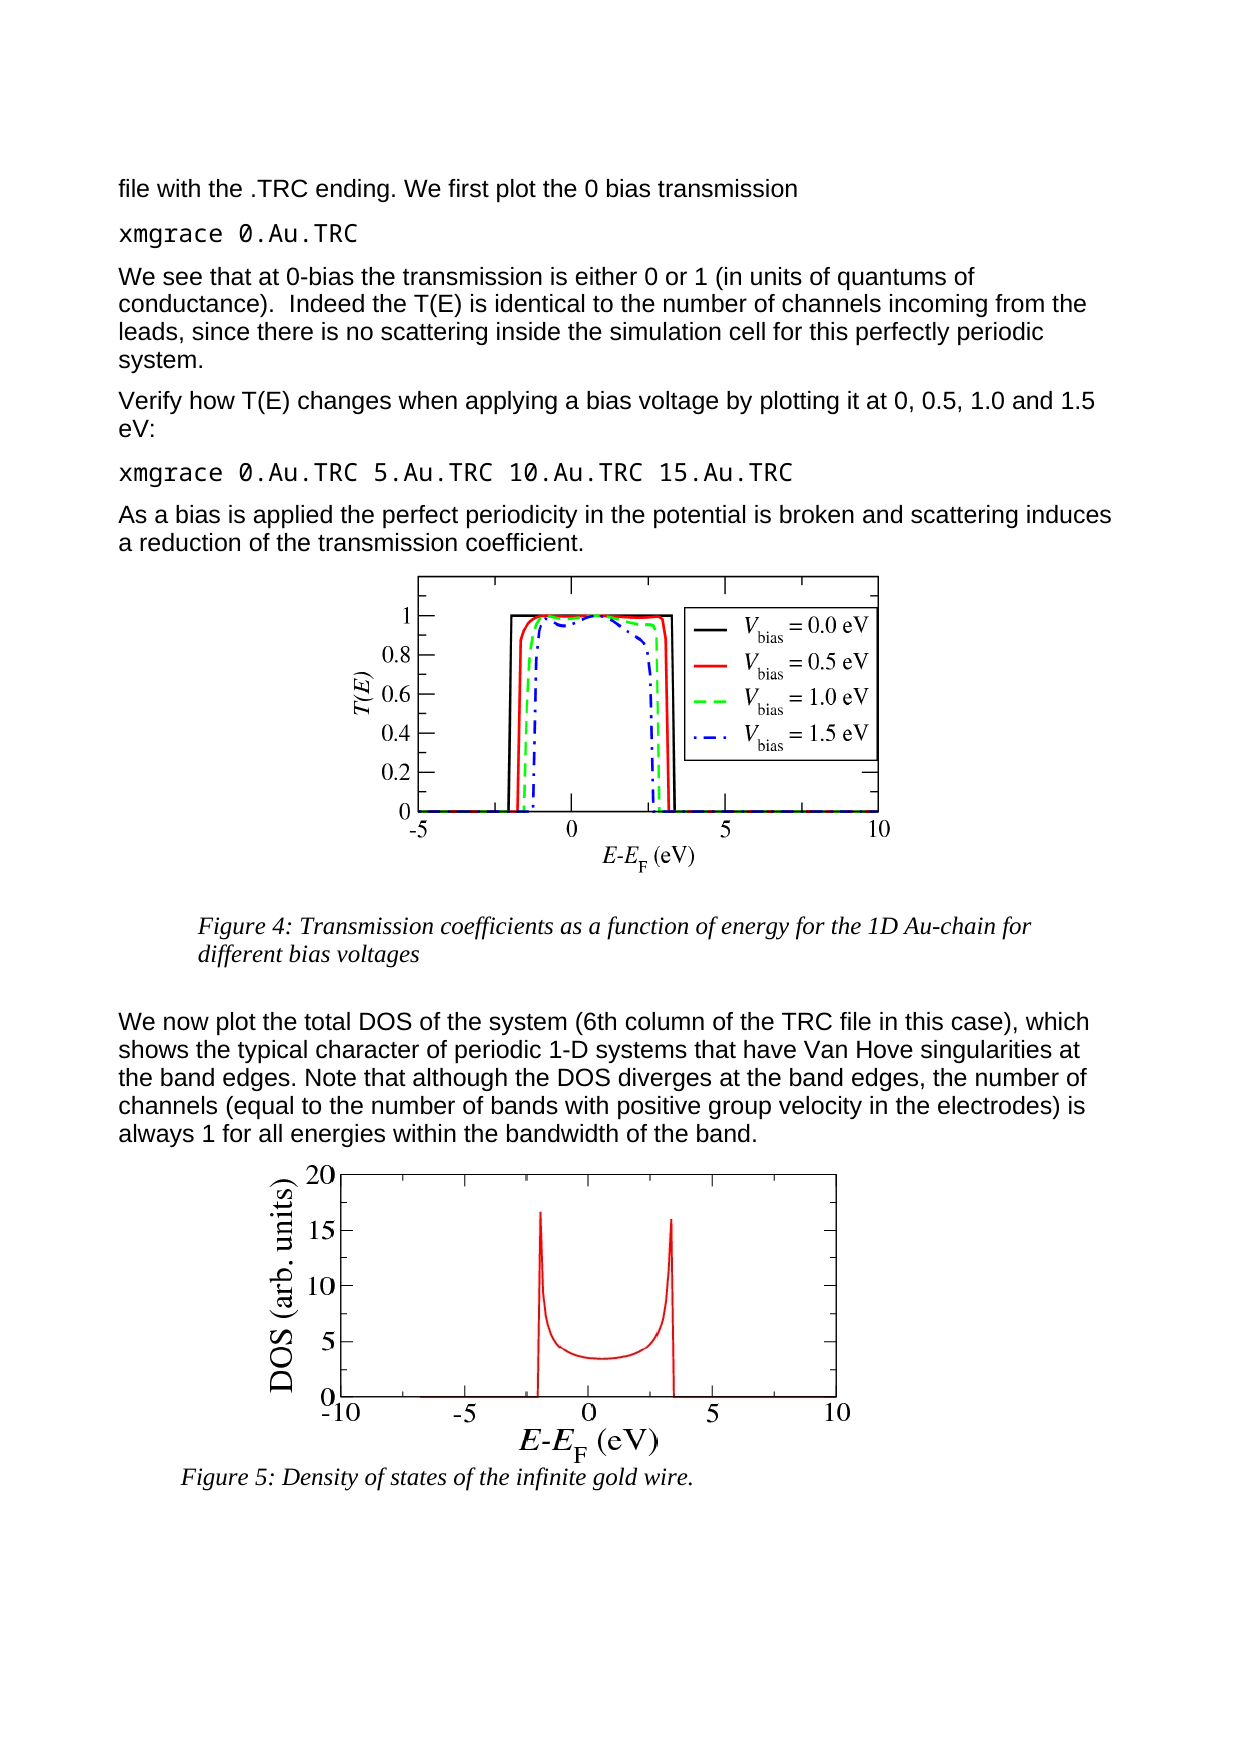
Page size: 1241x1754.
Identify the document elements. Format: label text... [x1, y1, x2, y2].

text Verify how T(E) changes when applying a bias voltage by plotting it at 0, 0.5, 1.0 and 1.5 eV: [118, 386, 1122, 442]
text We see that at 0-bias the transmission is either 0 or 1 (in units of quantums of conductance). Indeed the T(E) is identical to the number of channels incoming from the leads, since there is no scattering inside the simulation cell for this perfectly periodic system. [118, 262, 1122, 374]
text Figure 5: Density of states of the infinite gold wire. [181, 1176, 941, 1491]
text As a bias is applied the perfect periodicity in the potential is broken and scattering induces a reduction of the transmission coefficient. [118, 501, 1122, 557]
text xmgrace 0.Au.TRC [118, 216, 1122, 250]
text xmgrace 0.Au.TRC 5.Au.TRC 10.Au.TRC 15.Au.TRC [118, 455, 1122, 489]
text file with the .TRC ending. We first plot the 0 bias transmission [118, 175, 1122, 203]
picture [268, 1163, 853, 1464]
text Figure 4: Transmission coefficients as a function of energy for the 1D Au-chain for different bias voltages [198, 912, 1114, 968]
picture [352, 573, 891, 875]
text We now plot the total DOS of the system (6th column of the TRC file in this case), which shows the typical character of periodic 1-D systems that have Van Hove singularities at the band edges. Note that although the DOS diverges at the band edges, the number of channels (equal to the number of bands with positive group velocity in the electrodes) is always 1 for all energies within the bandwidth of the band. [118, 1008, 1122, 1148]
